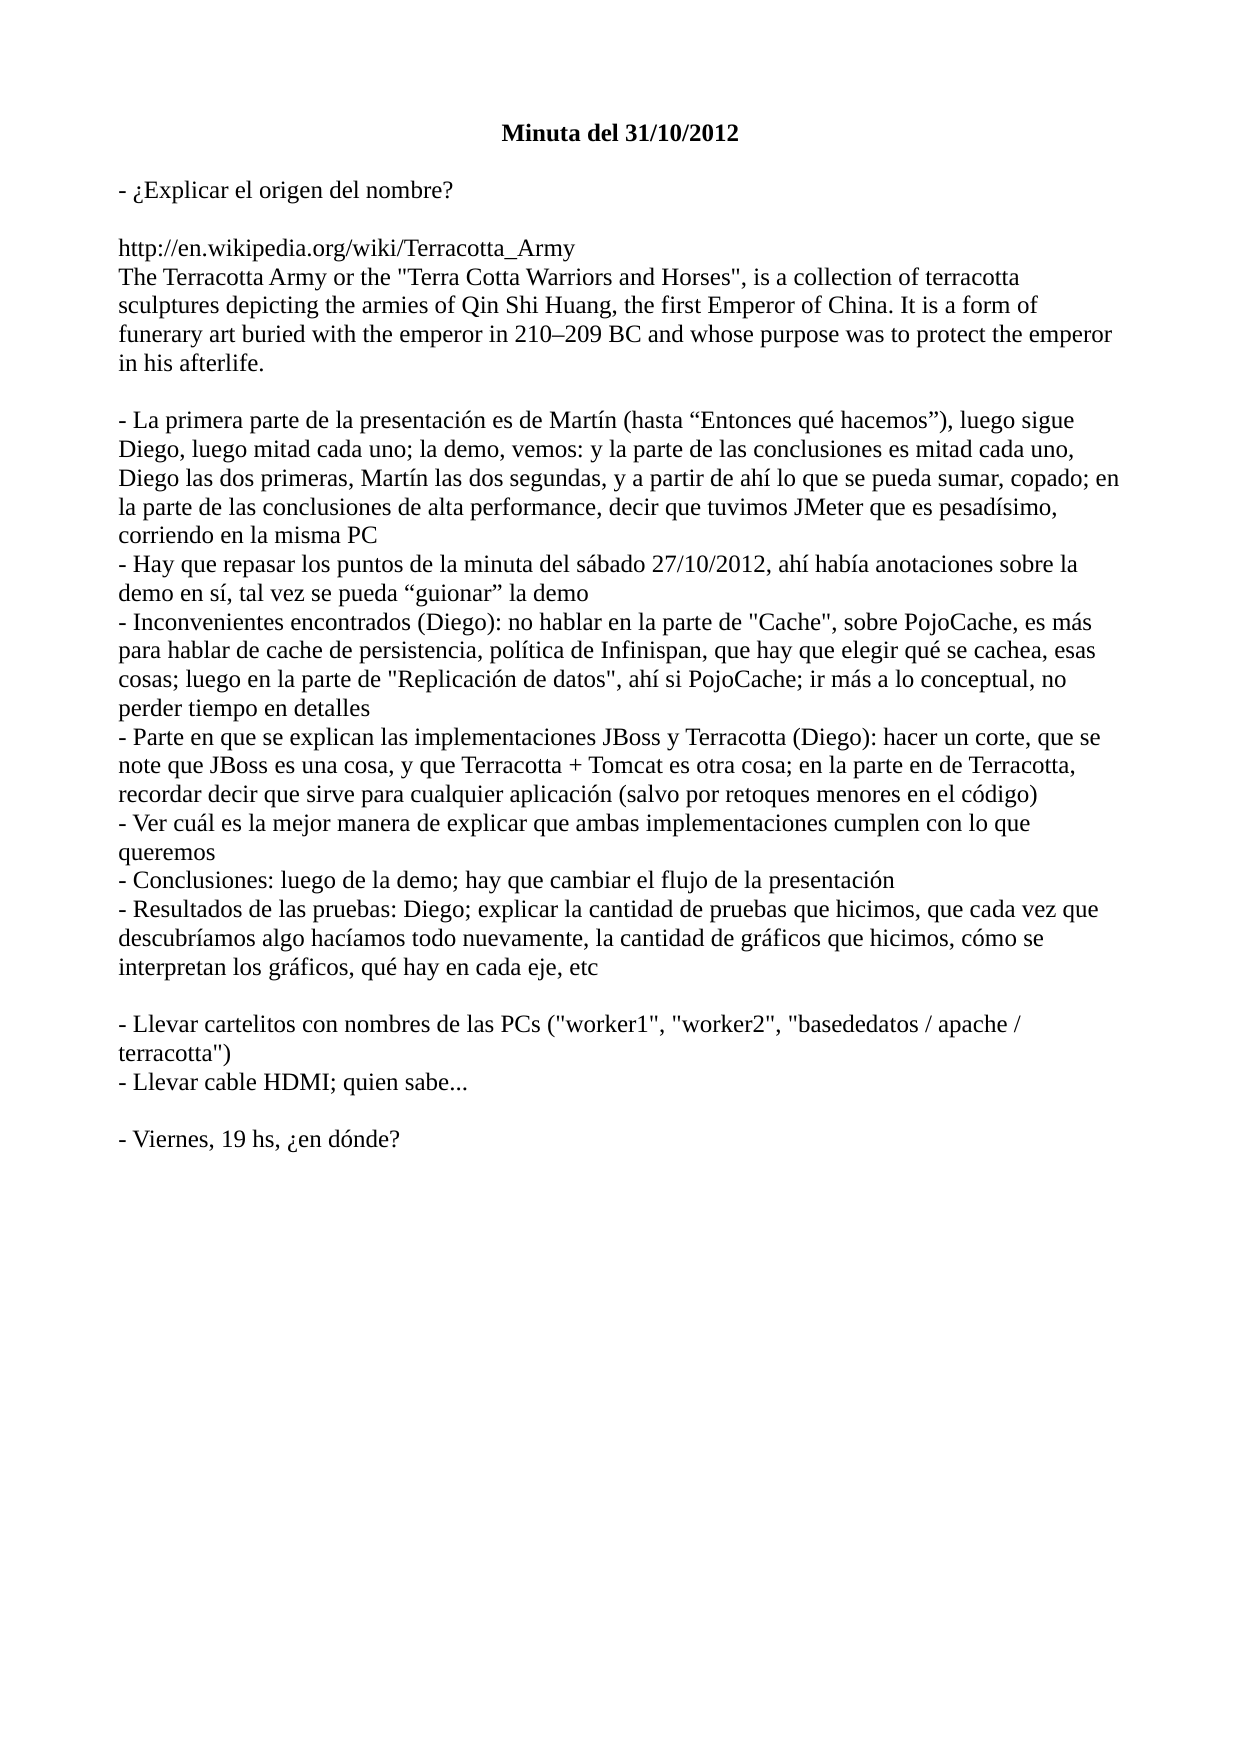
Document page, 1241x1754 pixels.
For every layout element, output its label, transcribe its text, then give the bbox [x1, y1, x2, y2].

text - Conclusiones: luego de la demo; hay que cambiar el flujo de la presentación [118, 866, 1122, 894]
text - Llevar cable HDMI; quien sabe... [118, 1067, 1122, 1096]
text - Hay que repasar los puntos de la minuta del sábado 27/10/2012, ahí había anotaciones sobre la demo en sí, tal vez se pueda “guionar” la demo [118, 549, 1122, 607]
text - La primera parte de la presentación es de Martín (hasta “Entonces qué hacemos”), luego sigue Diego, luego mitad cada uno; la demo, vemos: y la parte de las conclusiones es mitad cada uno, Diego las dos primeras, Martín las dos segundas, y a partir de ahí lo que se pueda sumar, copado; en la parte de las conclusiones de alta performance, decir que tuvimos JMeter que es pesadísimo, corriendo en la misma PC [118, 406, 1122, 549]
text The Terracotta Army or the "Terra Cotta Warriors and Horses", is a collection of terracotta sculptures depicting the armies of Qin Shi Huang, the first Emperor of China. It is a form of funerary art buried with the emperor in 210–209 BC and whose purpose was to protect the emperor in his afterlife. [118, 262, 1122, 377]
text - Viernes, 19 hs, ¿en dónde? [118, 1124, 1122, 1153]
text - Parte en que se explican las implementaciones JBoss y Terracotta (Diego): hacer un corte, que se note que JBoss es una cosa, y que Terracotta + Tomcat es otra cosa; en la parte en de Terracotta, recordar decir que sirve para cualquier aplicación (salvo por retoques menores en el código) [118, 722, 1122, 808]
text - Resultados de las pruebas: Diego; explicar la cantidad de pruebas que hicimos, que cada vez que descubríamos algo hacíamos todo nuevamente, la cantidad de gráficos que hicimos, cómo se interpretan los gráficos, qué hay en cada eje, etc [118, 894, 1122, 981]
text Minuta del 31/10/2012 [118, 118, 1122, 147]
text http://en.wikipedia.org/wiki/Terracotta_Army [118, 233, 1122, 262]
text - Inconvenientes encontrados (Diego): no hablar en la parte de "Cache", sobre PojoCache, es más para hablar de cache de persistencia, política de Infinispan, que hay que elegir qué se cachea, esas cosas; luego en la parte de "Replicación de datos", ahí si PojoCache; ir más a lo conceptual, no perder tiempo en detalles [118, 607, 1122, 722]
text - Ver cuál es la mejor manera de explicar que ambas implementaciones cumplen con lo que queremos [118, 808, 1122, 866]
text - ¿Explicar el origen del nombre? [118, 176, 1122, 204]
text - Llevar cartelitos con nombres de las PCs ("worker1", "worker2", "basededatos / apache / terracotta") [118, 1009, 1122, 1067]
